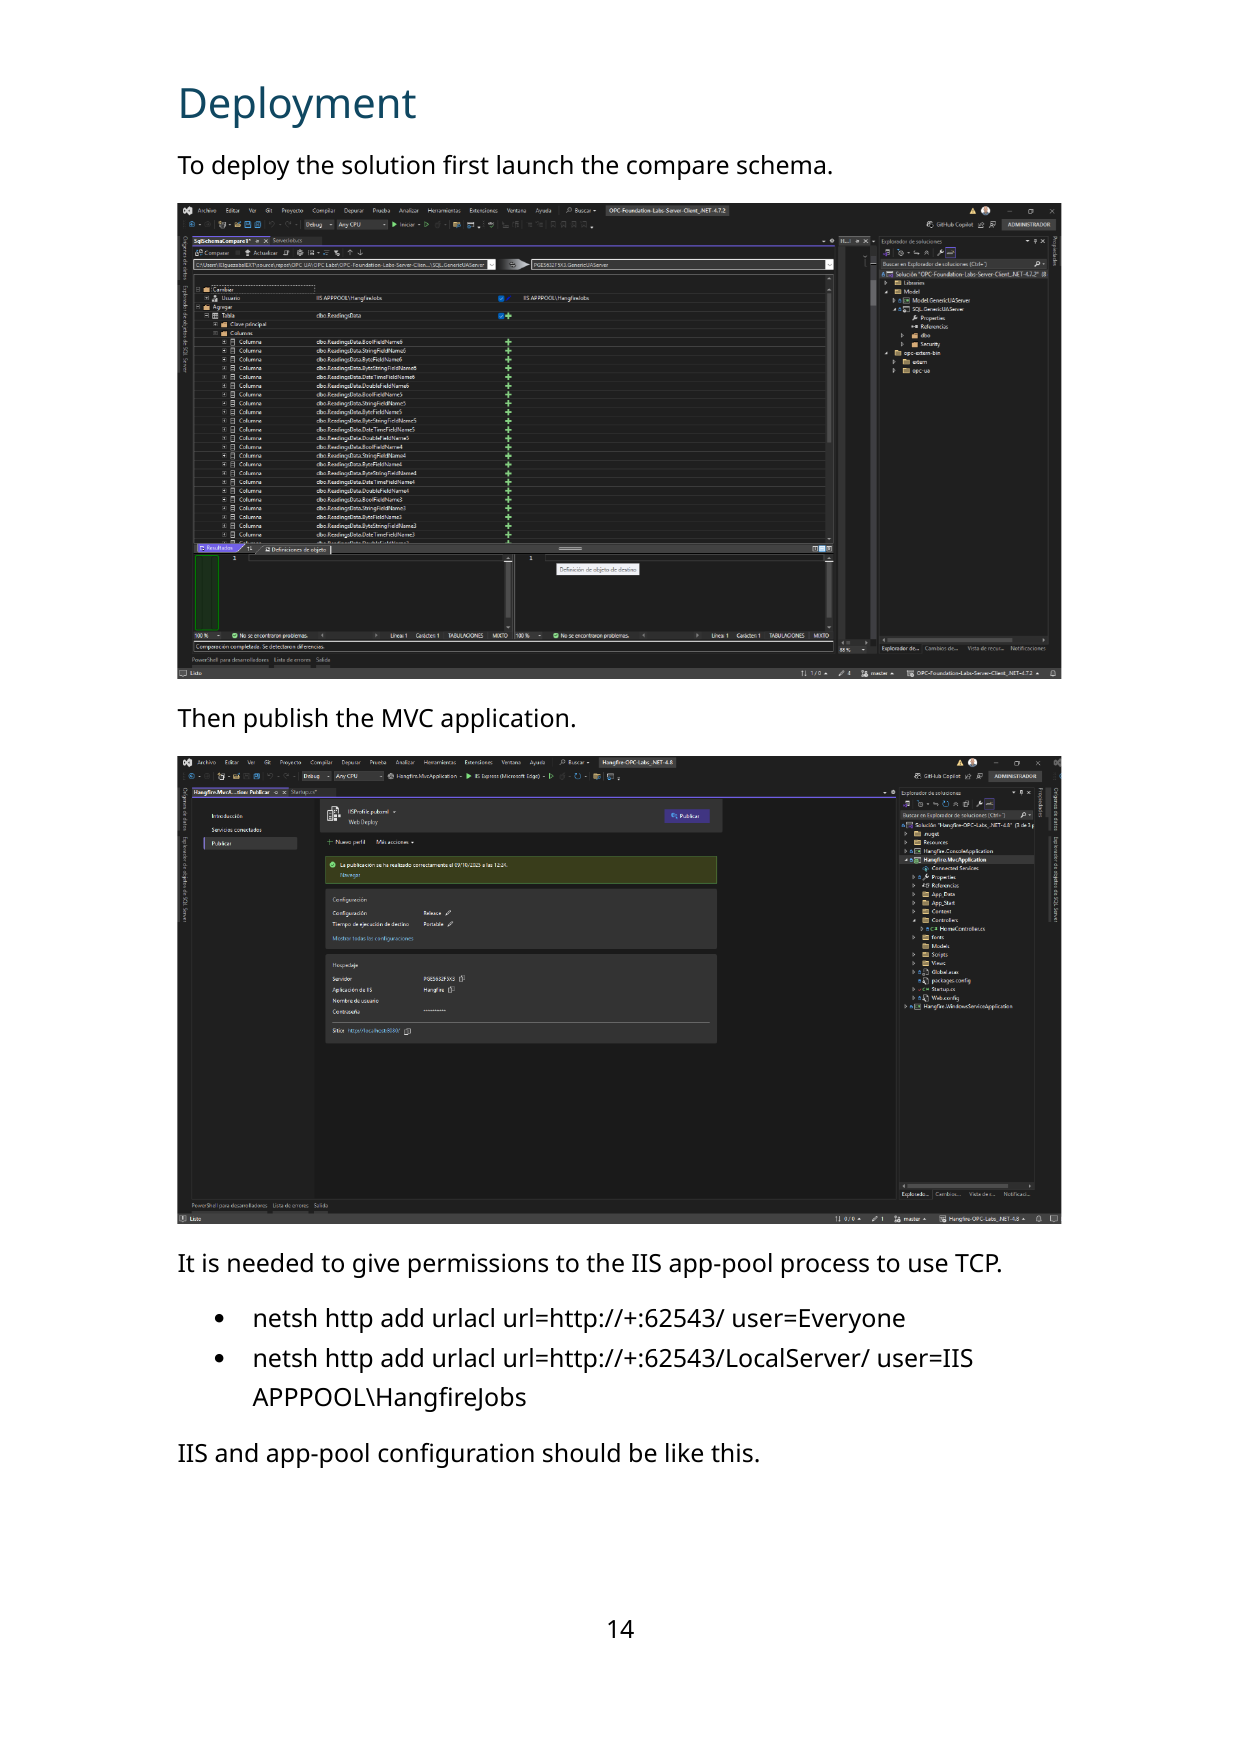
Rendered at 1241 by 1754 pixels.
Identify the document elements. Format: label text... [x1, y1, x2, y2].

text To deploy the solution first launch the compare schema. [177, 147, 1063, 181]
list netsh http add urlacl url=http://+:62543/LocalServer/ user=IIS APPPOOL\HangfireJobs [215, 1340, 1063, 1413]
list netsh http add urlacl url=http://+:62543/ user=Everyone [215, 1301, 1063, 1335]
picture [177, 756, 1062, 1224]
picture [177, 203, 1062, 679]
text Then publish the MVC application. [177, 700, 1063, 734]
text IIS and app-pool configuration should be like this. [177, 1435, 1063, 1469]
text It is needed to give permissions to the IIS app-pool process to use TCP. [177, 1245, 1063, 1279]
subtitle Deployment [177, 74, 1063, 131]
